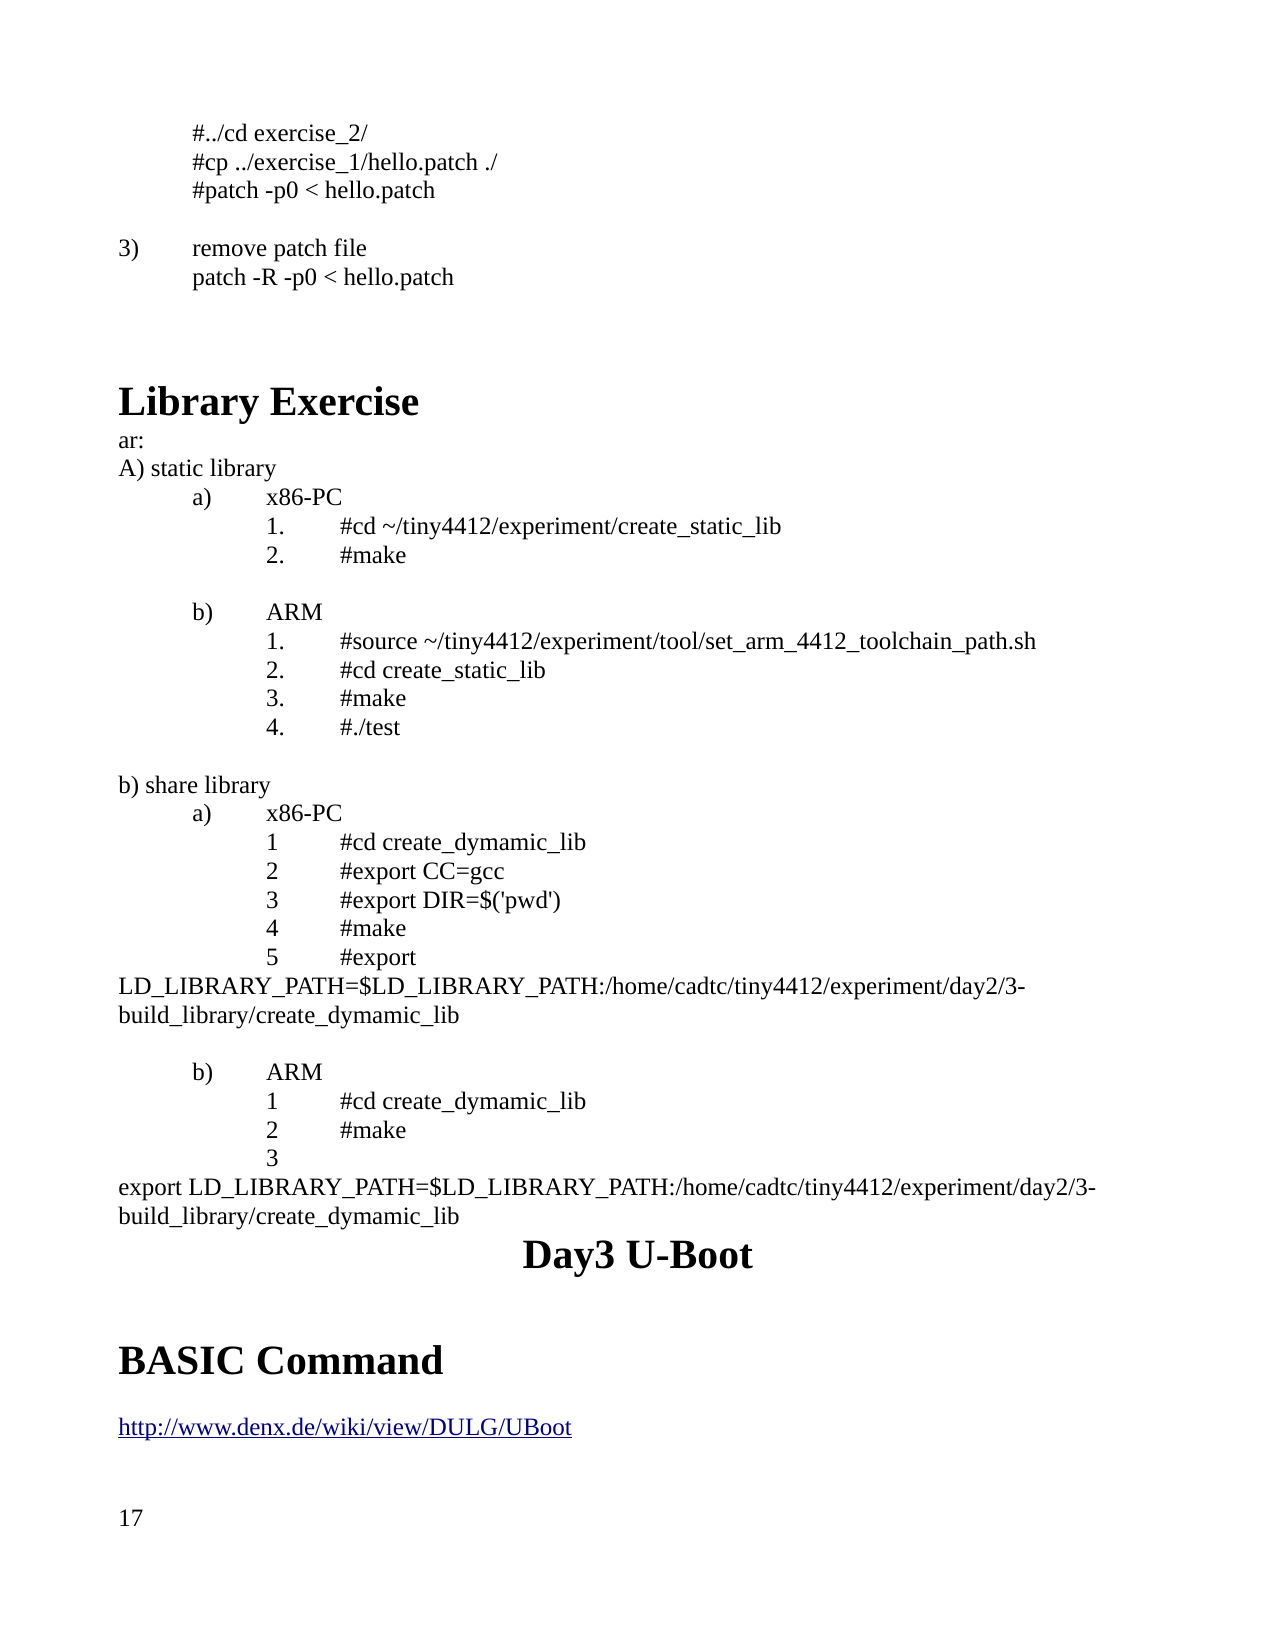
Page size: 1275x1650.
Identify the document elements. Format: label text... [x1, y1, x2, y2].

text 2 #export CC=gcc [118, 856, 1157, 885]
text 3. #make [118, 683, 1157, 712]
text 2. #make [118, 540, 1157, 568]
text #cp ../exercise_1/hello.patch ./ [118, 147, 1157, 176]
text export LD_LIBRARY_PATH=$LD_LIBRARY_PATH:/home/cadtc/tiny4412/experiment/day2/3-build_library/create_dymamic_lib [118, 1172, 1157, 1230]
text Library Exercise [118, 377, 1157, 425]
text 2 #make [118, 1115, 1157, 1143]
text b) ARM [118, 1057, 1157, 1086]
text 4. #./test [118, 712, 1157, 741]
text #../cd exercise_2/ [118, 118, 1157, 147]
text 5 #export LD_LIBRARY_PATH=$LD_LIBRARY_PATH:/home/cadtc/tiny4412/experiment/day2/3-build_library/create_dymamic_lib [118, 942, 1157, 1028]
text A) static library [118, 453, 1157, 482]
text a) x86-PC [118, 482, 1157, 511]
text BASIC Command [118, 1335, 1157, 1383]
text 3) remove patch file [118, 233, 1157, 262]
text 4 #make [118, 913, 1157, 942]
text Day3 U-Boot [118, 1230, 1157, 1278]
text http://www.denx.de/wiki/view/DULG/UBoot [118, 1412, 1157, 1441]
text 1. #source ~/tiny4412/experiment/tool/set_arm_4412_toolchain_path.sh [118, 626, 1157, 655]
text b) share library [118, 770, 1157, 798]
text 1. #cd ~/tiny4412/experiment/create_static_lib [118, 511, 1157, 540]
text #patch -p0 < hello.patch [118, 176, 1157, 204]
text 2. #cd create_static_lib [118, 655, 1157, 683]
text 1 #cd create_dymamic_lib [118, 1086, 1157, 1115]
text 1 #cd create_dymamic_lib [118, 827, 1157, 856]
text b) ARM [118, 597, 1157, 626]
text patch -R -p0 < hello.patch [118, 262, 1157, 291]
text 3 #export DIR=$('pwd') [118, 885, 1157, 913]
text 3 [118, 1143, 1157, 1172]
text ar: [118, 425, 1157, 453]
text a) x86-PC [118, 798, 1157, 827]
